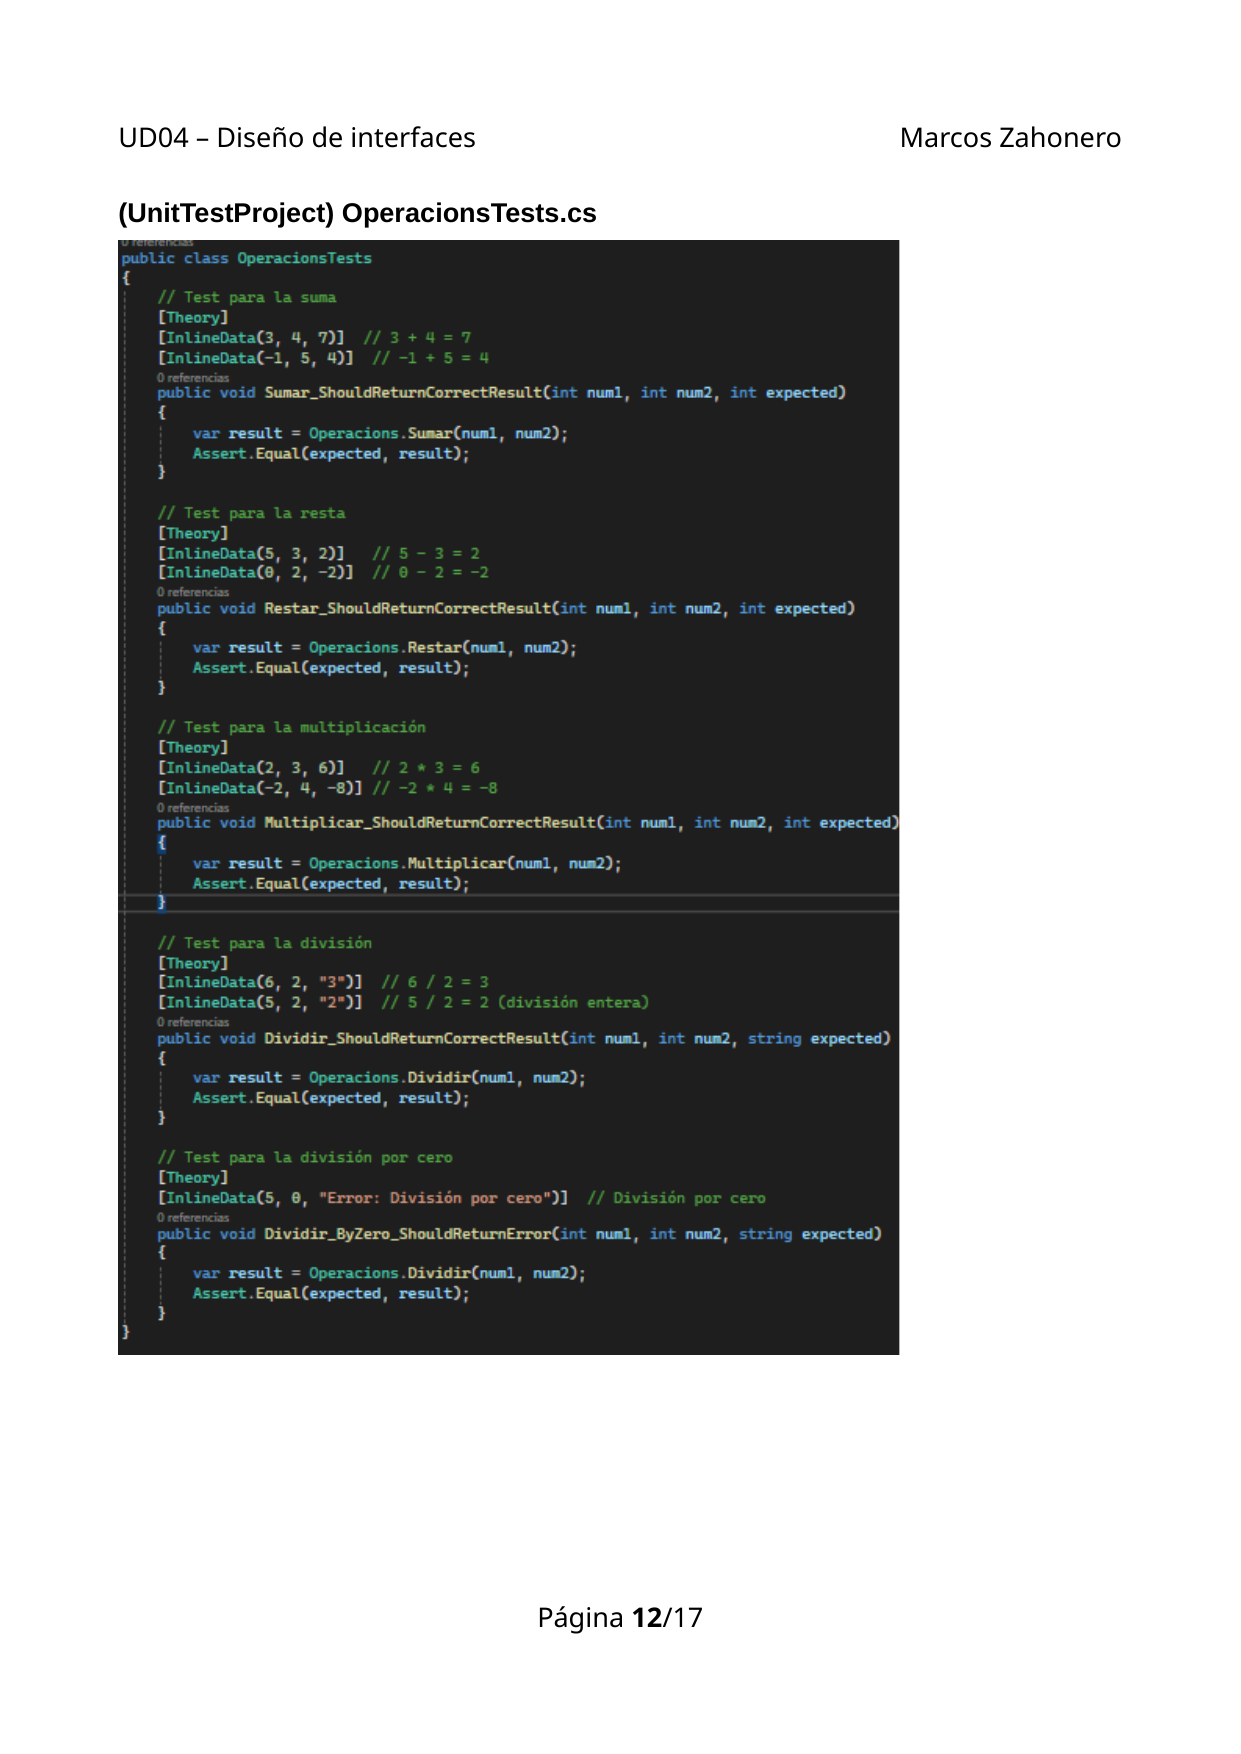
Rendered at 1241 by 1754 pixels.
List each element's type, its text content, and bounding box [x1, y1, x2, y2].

subtitle (UnitTestProject) OperacionsTests.cs [118, 197, 1122, 228]
picture [118, 240, 900, 1355]
